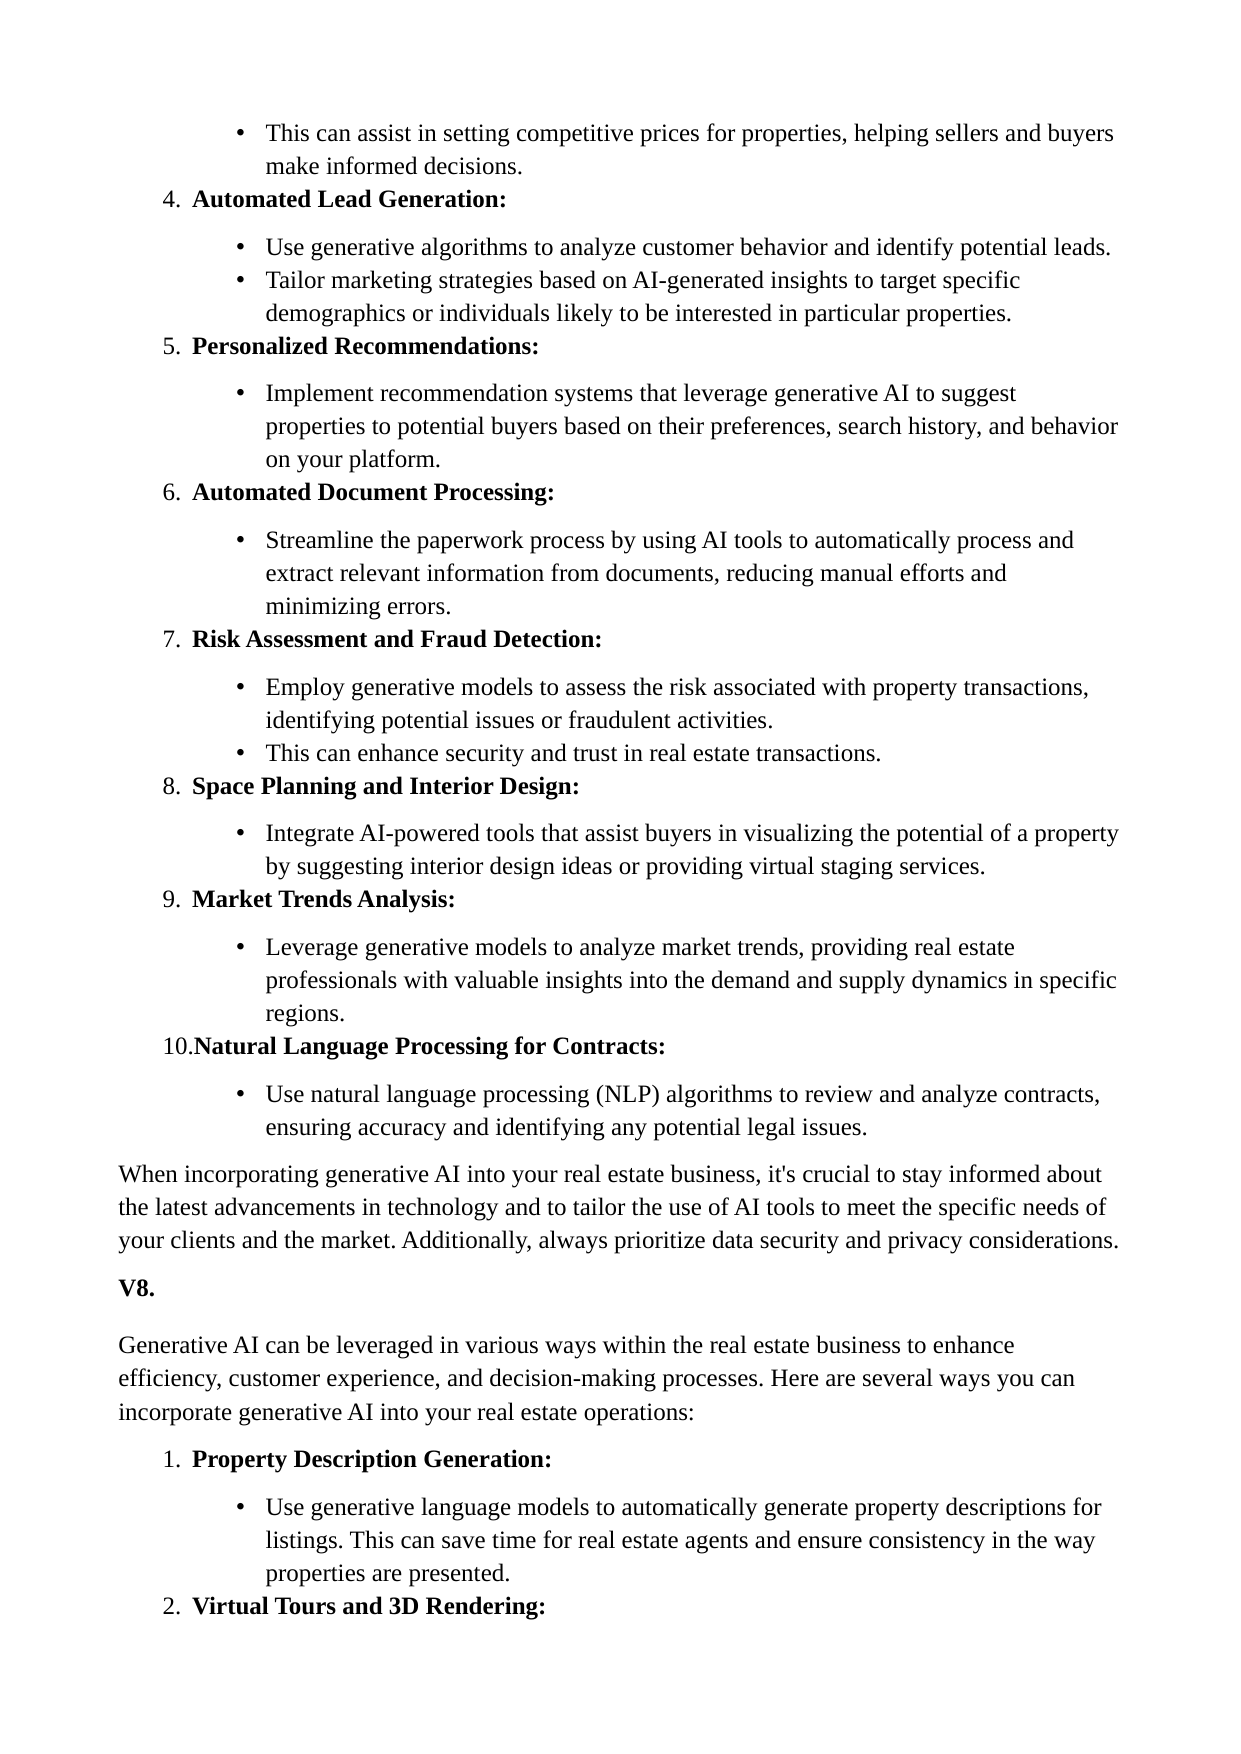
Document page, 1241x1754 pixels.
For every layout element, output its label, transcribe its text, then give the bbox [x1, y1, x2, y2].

list Natural Language Processing for Contracts: [162, 1031, 1122, 1060]
text V8. [118, 1273, 1122, 1302]
list Use generative algorithms to analyze customer behavior and identify potential leads. [236, 232, 1122, 261]
list Virtual Tours and 3D Rendering: [162, 1591, 1122, 1619]
list Leverage generative models to analyze market trends, providing real estate professionals with valuable insights into the demand and supply dynamics in specific regions. [236, 932, 1122, 1027]
list Risk Assessment and Fraud Detection: [162, 624, 1122, 653]
list Property Description Generation: [162, 1444, 1122, 1473]
text Generative AI can be leveraged in various ways within the real estate business to enhance efficiency, customer experience, and decision-making processes. Here are several ways you can incorporate generative AI into your real estate operations: [118, 1331, 1122, 1425]
list Use natural language processing (NLP) algorithms to review and analyze contracts, ensuring accuracy and identifying any potential legal issues. [236, 1079, 1122, 1141]
list Automated Document Processing: [162, 477, 1122, 506]
text When incorporating generative AI into your real estate business, it's crucial to stay informed about the latest advancements in technology and to tailor the use of AI tools to meet the specific needs of your clients and the market. Additionally, always prioritize data security and privacy considerations. [118, 1159, 1122, 1254]
list Employ generative models to assess the risk associated with property transactions, identifying potential issues or fraudulent activities. [236, 672, 1122, 733]
list Use generative language models to automatically generate property descriptions for listings. This can save time for real estate agents and ensure consistency in the way properties are presented. [236, 1492, 1122, 1587]
list Streamline the paperwork process by using AI tools to automatically process and extract relevant information from documents, reducing manual efforts and minimizing errors. [236, 525, 1122, 620]
list Market Trends Analysis: [162, 884, 1122, 913]
list Personalized Recommendations: [162, 331, 1122, 359]
list This can enhance security and trust in real estate transactions. [236, 738, 1122, 767]
list Implement recommendation systems that leverage generative AI to suggest properties to potential buyers based on their preferences, search history, and behavior on your platform. [236, 378, 1122, 473]
list This can assist in setting competitive prices for properties, helping sellers and buyers make informed decisions. [236, 118, 1122, 180]
list Tailor marketing strategies based on AI-generated insights to target specific demographics or individuals likely to be interested in particular properties. [236, 265, 1122, 327]
list Automated Lead Generation: [162, 184, 1122, 213]
list Integrate AI-powered tools that assist buyers in visualizing the potential of a property by suggesting interior design ideas or providing virtual staging services. [236, 818, 1122, 880]
list Space Planning and Interior Design: [162, 771, 1122, 799]
